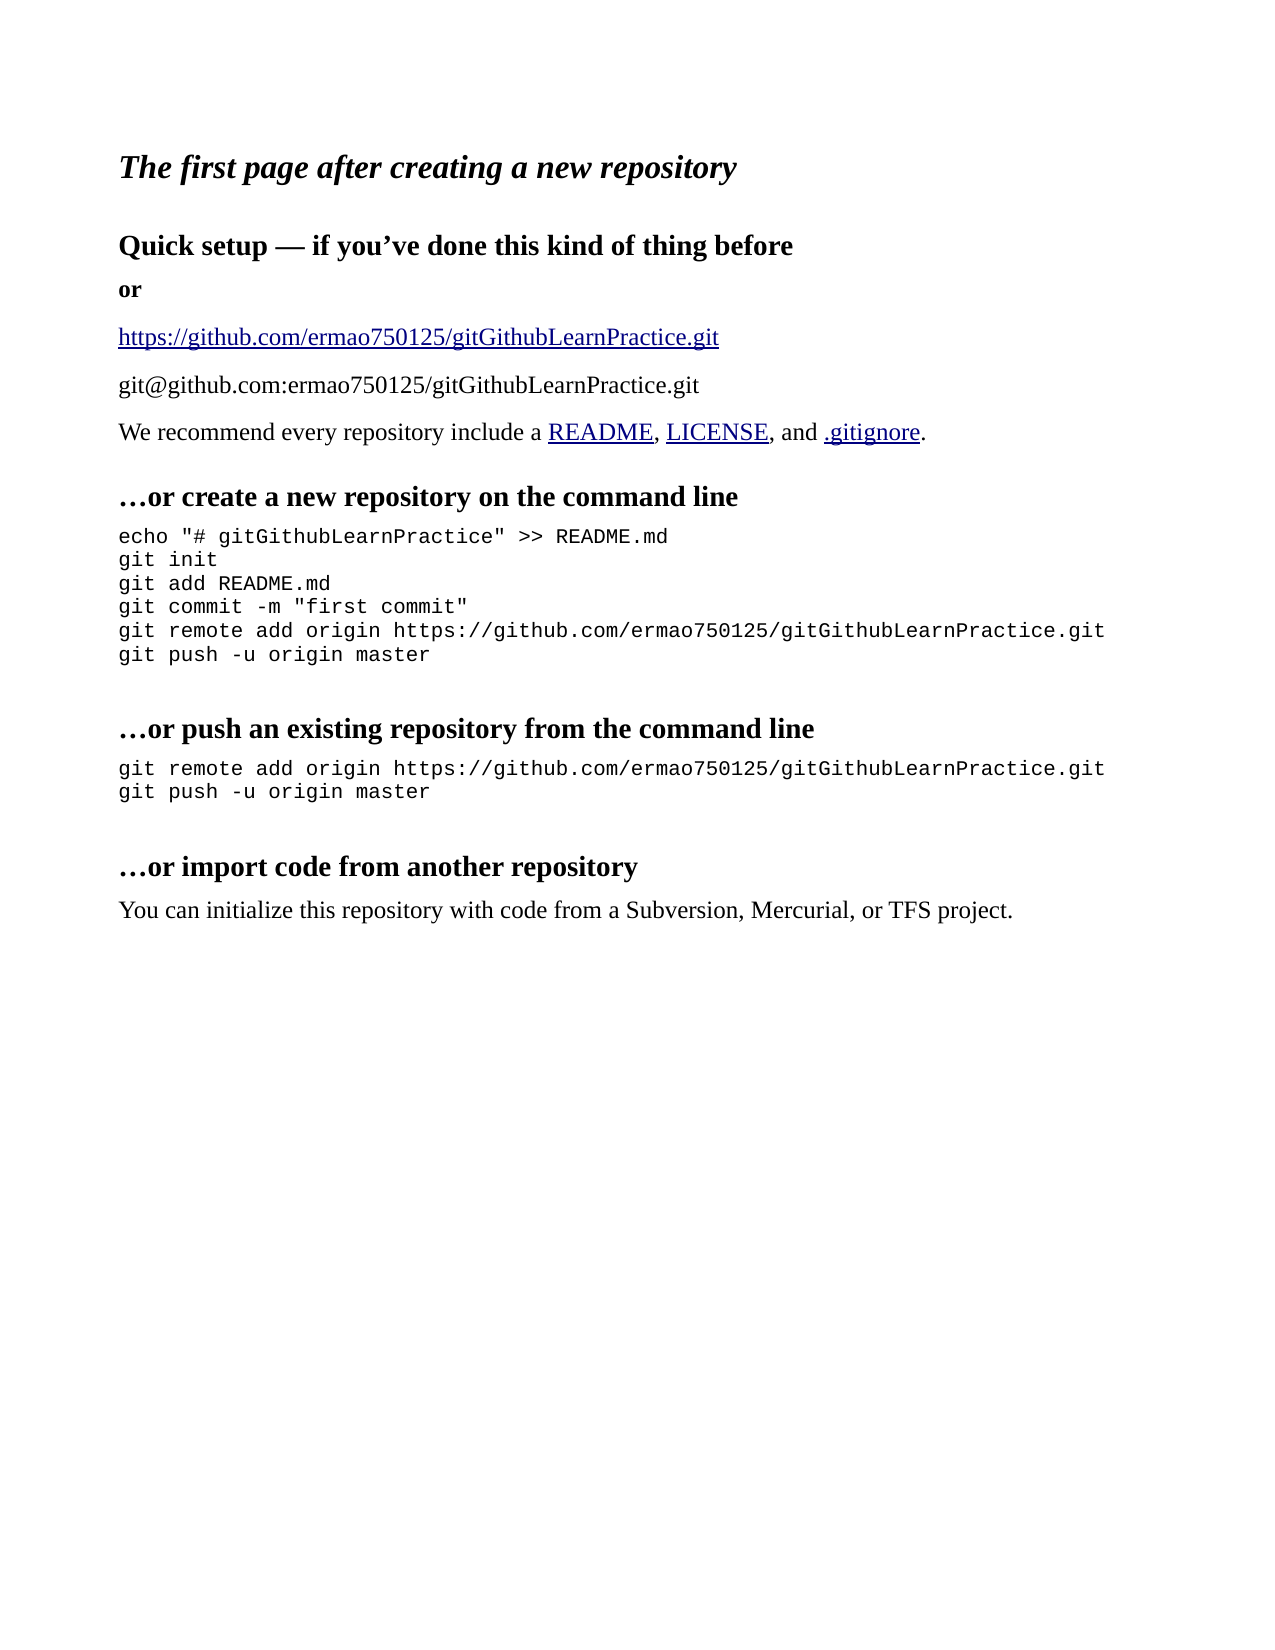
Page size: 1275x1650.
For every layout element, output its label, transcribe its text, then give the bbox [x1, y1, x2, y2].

text or [118, 274, 1157, 303]
text git add README.md [118, 573, 1157, 597]
text git remote add origin https://github.com/ermao750125/gitGithubLearnPractice.git [118, 758, 1157, 781]
text git push -u origin master [118, 644, 1157, 667]
subtitle …or create a new repository on the command line [118, 479, 1157, 513]
text git commit -m "first commit" [118, 597, 1157, 620]
text git init [118, 549, 1157, 573]
text echo "# gitGithubLearnPractice" >> README.md [118, 526, 1157, 549]
text We recommend every repository include a README, LICENSE, and .gitignore. [118, 417, 1157, 446]
text The first page after creating a new repository [118, 147, 1157, 185]
text git@github.com:ermao750125/gitGithubLearnPractice.git [118, 370, 1157, 398]
text https://github.com/ermao750125/gitGithubLearnPractice.git [118, 322, 1157, 351]
subtitle …or push an existing repository from the command line [118, 712, 1157, 745]
subtitle Quick setup — if you’ve done this kind of thing before [118, 228, 1157, 262]
text git push -u origin master [118, 781, 1157, 805]
text You can initialize this repository with code from a Subversion, Mercurial, or TFS project. [118, 895, 1157, 924]
text git remote add origin https://github.com/ermao750125/gitGithubLearnPractice.git [118, 620, 1157, 644]
subtitle …or import code from another repository [118, 849, 1157, 882]
